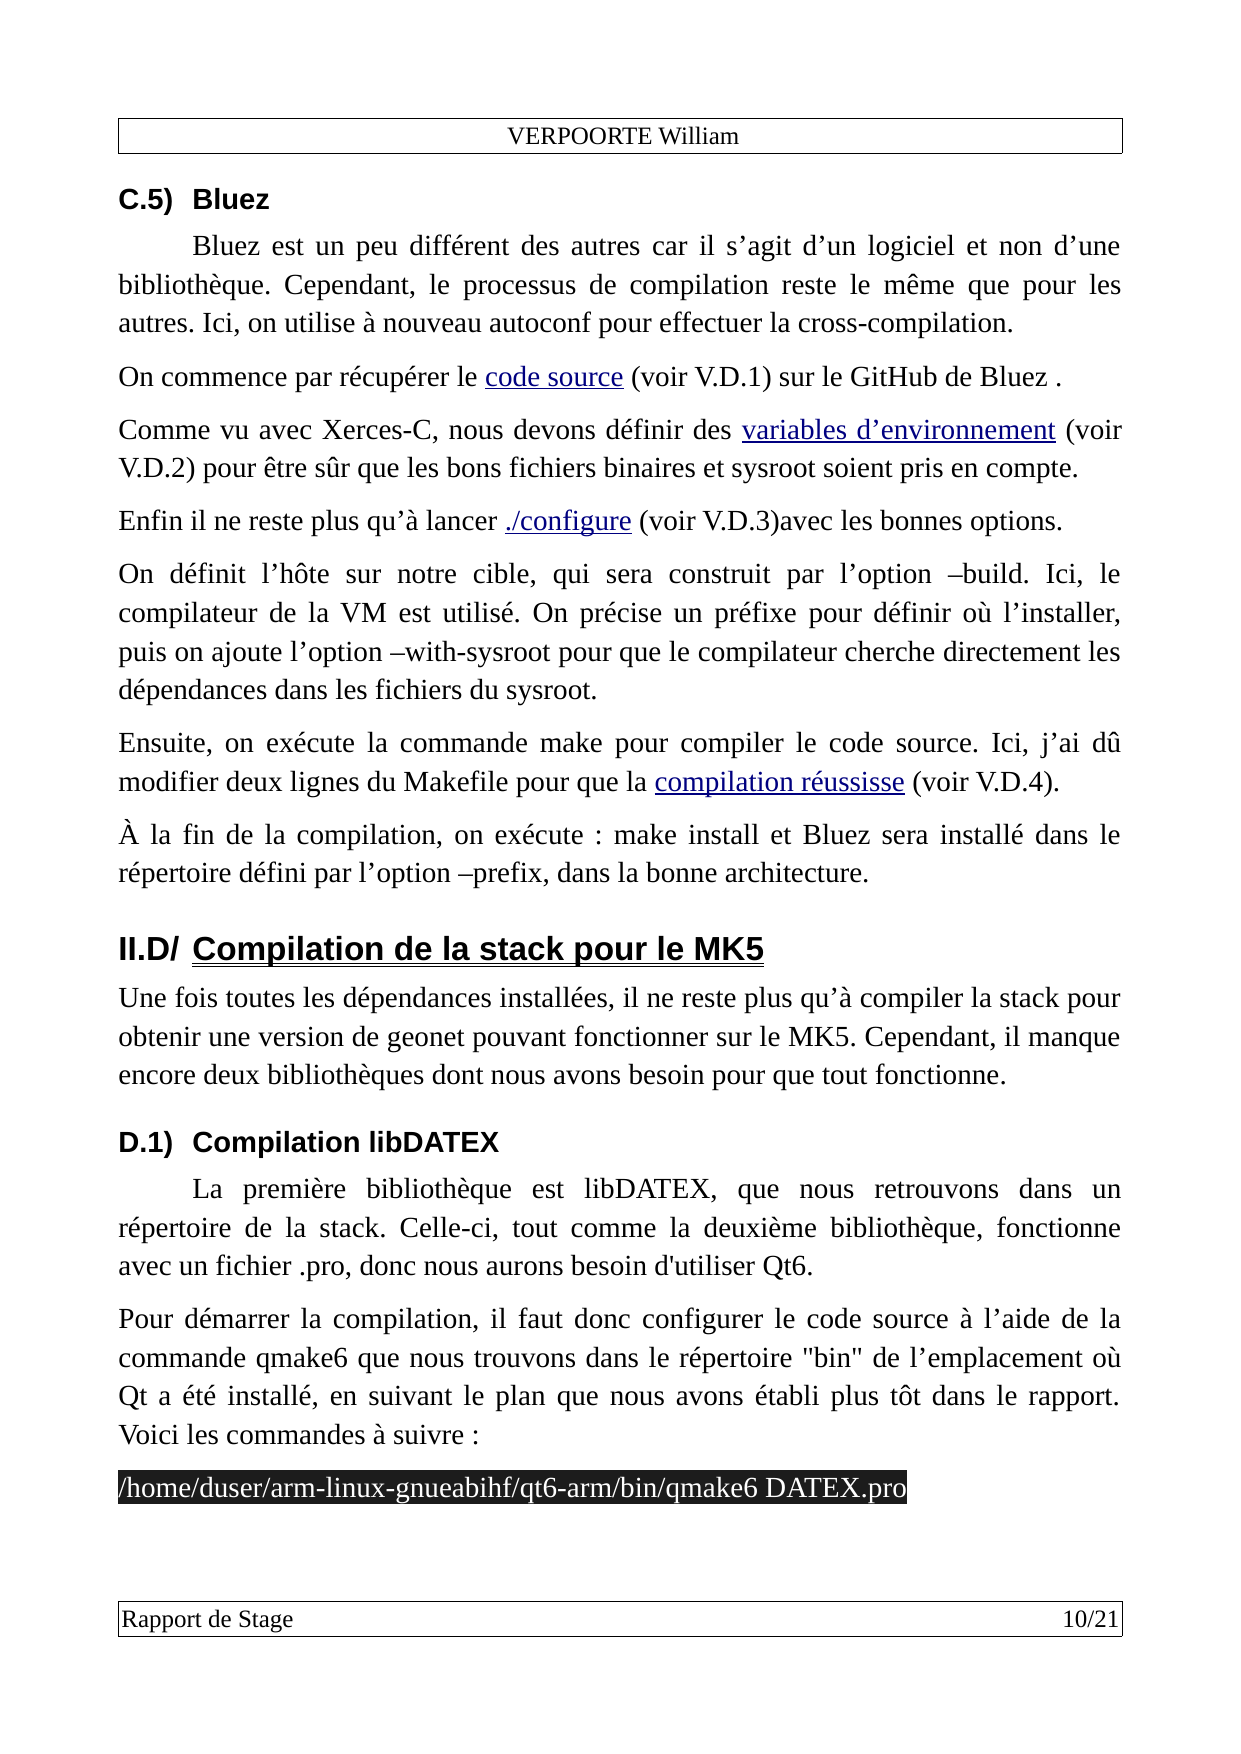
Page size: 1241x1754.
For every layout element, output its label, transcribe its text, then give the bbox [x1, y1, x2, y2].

text Enfin il ne reste plus qu’à lancer ./configure (voir V.D.3)avec les bonnes options. [118, 503, 1122, 537]
text À la fin de la compilation, on exécute : make install et Bluez sera installé dans le répertoire défini par l’option –prefix, dans la bonne architecture. [118, 817, 1122, 889]
text Comme vu avec Xerces-C, nous devons définir des variables d’environnement (voir V.D.2) pour être sûr que les bons fichiers binaires et sysroot soient pris en compte. [118, 412, 1122, 484]
text /home/duser/arm-linux-gnueabihf/qt6-arm/bin/qmake6 DATEX.pro [118, 1470, 1122, 1504]
subtitle Bluez [118, 182, 1122, 216]
text On commence par récupérer le code source (voir V.D.1) sur le GitHub de Bluez . [118, 359, 1122, 392]
text La première bibliothèque est libDATEX, que nous retrouvons dans un répertoire de la stack. Celle-ci, tout comme la deuxième bibliothèque, fonctionne avec un fichier .pro, donc nous aurons besoin d'utiliser Qt6. [118, 1171, 1122, 1282]
text Ensuite, on exécute la commande make pour compiler le code source. Ici, j’ai dû modifier deux lignes du Makefile pour que la compilation réussisse (voir V.D.4). [118, 725, 1122, 797]
subtitle Compilation de la stack pour le MK5 [118, 929, 1122, 968]
text On définit l’hôte sur notre cible, qui sera construit par l’option –build. Ici, le compilateur de la VM est utilisé. On précise un préfixe pour définir où l’installer, puis on ajoute l’option –with-sysroot pour que le compilateur cherche directement les dépendances dans les fichiers du sysroot. [118, 557, 1122, 706]
subtitle Compilation libDATEX [118, 1125, 1122, 1159]
text Bluez est un peu différent des autres car il s’agit d’un logiciel et non d’une bibliothèque. Cependant, le processus de compilation reste le même que pour les autres. Ici, on utilise à nouveau autoconf pour effectuer la cross-compilation. [118, 228, 1122, 339]
text Pour démarrer la compilation, il faut donc configurer le code source à l’aide de la commande qmake6 que nous trouvons dans le répertoire "bin" de l’emplacement où Qt a été installé, en suivant le plan que nous avons établi plus tôt dans le rapport. Voici les commandes à suivre : [118, 1301, 1122, 1451]
text Une fois toutes les dépendances installées, il ne reste plus qu’à compiler la stack pour obtenir une version de geonet pouvant fonctionner sur le MK5. Cependant, il manque encore deux bibliothèques dont nous avons besoin pour que tout fonctionne. [118, 980, 1122, 1091]
